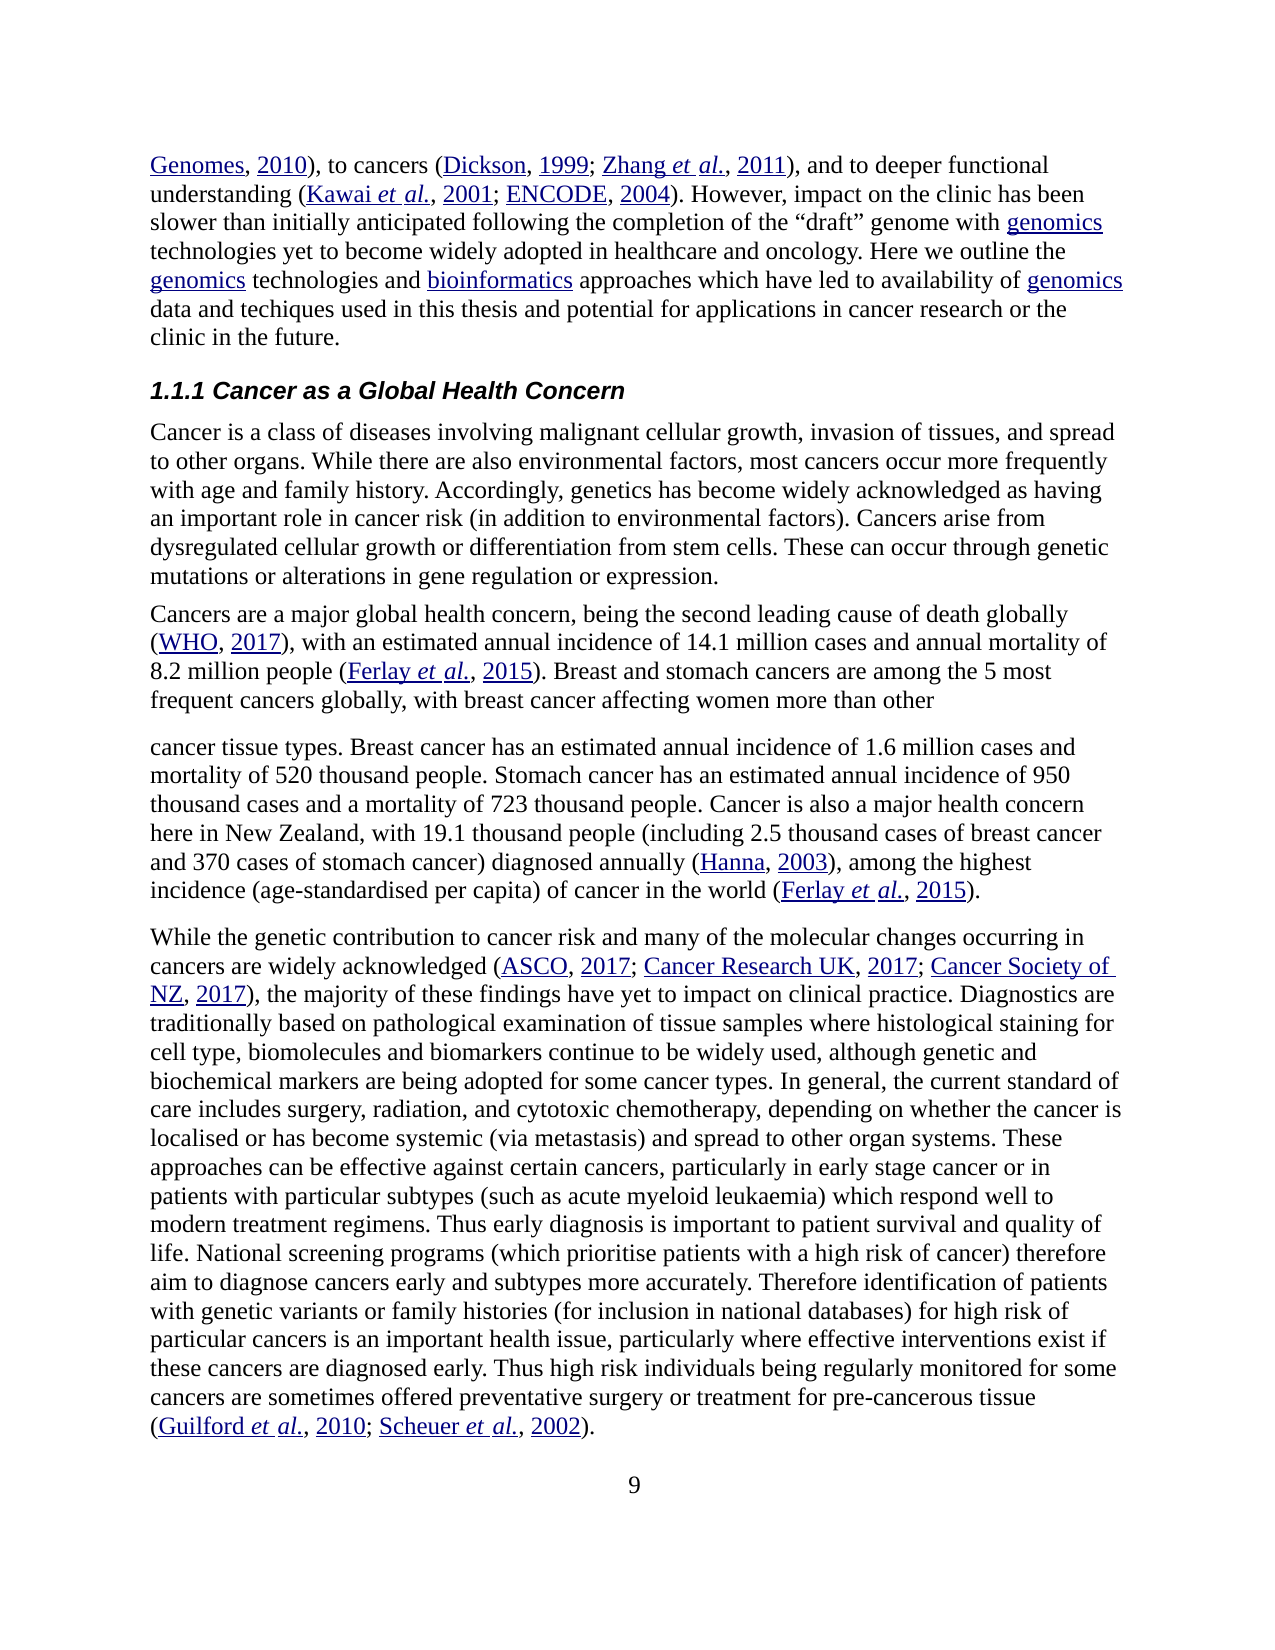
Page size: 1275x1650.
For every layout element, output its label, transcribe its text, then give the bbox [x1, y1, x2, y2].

text Genomes, 2010), to cancers (Dickson, 1999; Zhang et al., 2011), and to deeper functional understanding (Kawai et al., 2001; ENCODE, 2004). However, impact on the clinic has been slower than initially anticipated following the completion of the “draft” genome with genomics technologies yet to become widely adopted in healthcare and oncology. Here we outline the genomics technologies and bioinformatics approaches which have led to availability of genomics data and techiques used in this thesis and potential for applications in cancer research or the clinic in the future. [150, 150, 1125, 351]
text cancer tissue types. Breast cancer has an estimated annual incidence of 1.6 million cases and mortality of 520 thousand people. Stomach cancer has an estimated annual incidence of 950 thousand cases and a mortality of 723 thousand people. Cancer is also a major health concern here in New Zealand, with 19.1 thousand people (including 2.5 thousand cases of breast cancer and 370 cases of stomach cancer) diagnosed annually (Hanna, 2003), among the highest incidence (age-standardised per capita) of cancer in the world (Ferlay et al., 2015). [150, 732, 1125, 904]
text Cancer is a class of diseases involving malignant cellular growth, invasion of tissues, and spread to other organs. While there are also environmental factors, most cancers occur more frequently with age and family history. Accordingly, genetics has become widely acknowledged as having an important role in cancer risk (in addition to environmental factors). Cancers arise from dysregulated cellular growth or differentiation from stem cells. These can occur through genetic mutations or alterations in gene regulation or expression. [150, 417, 1125, 590]
text Cancers are a major global health concern, being the second leading cause of death globally (WHO, 2017), with an estimated annual incidence of 14.1 million cases and annual mortality of 8.2 million people (Ferlay et al., 2015). Breast and stomach cancers are among the 5 most frequent cancers globally, with breast cancer affecting women more than other [150, 599, 1125, 714]
text While the genetic contribution to cancer risk and many of the molecular changes occurring in cancers are widely acknowledged (ASCO, 2017; Cancer Research UK, 2017; Cancer Society of NZ, 2017), the majority of these findings have yet to impact on clinical practice. Diagnostics are traditionally based on pathological examination of tissue samples where histological staining for cell type, biomolecules and biomarkers continue to be widely used, although genetic and biochemical markers are being adopted for some cancer types. In general, the current standard of care includes surgery, radiation, and cytotoxic chemotherapy, depending on whether the cancer is localised or has become systemic (via metastasis) and spread to other organ systems. These approaches can be effective against certain cancers, particularly in early stage cancer or in patients with particular subtypes (such as acute myeloid leukaemia) which respond well to modern treatment regimens. Thus early diagnosis is important to patient survival and quality of life. National screening programs (which prioritise patients with a high risk of cancer) therefore aim to diagnose cancers early and subtypes more accurately. Therefore identification of patients with genetic variants or family histories (for inclusion in national databases) for high risk of particular cancers is an important health issue, particularly where effective interventions exist if these cancers are diagnosed early. Thus high risk individuals being regularly monitored for some cancers are sometimes offered preventative surgery or treatment for pre-cancerous tissue (Guilford et al., 2010; Scheuer et al., 2002). [150, 922, 1125, 1439]
subtitle 1.1.1 Cancer as a Global Health Concern [150, 376, 1125, 405]
